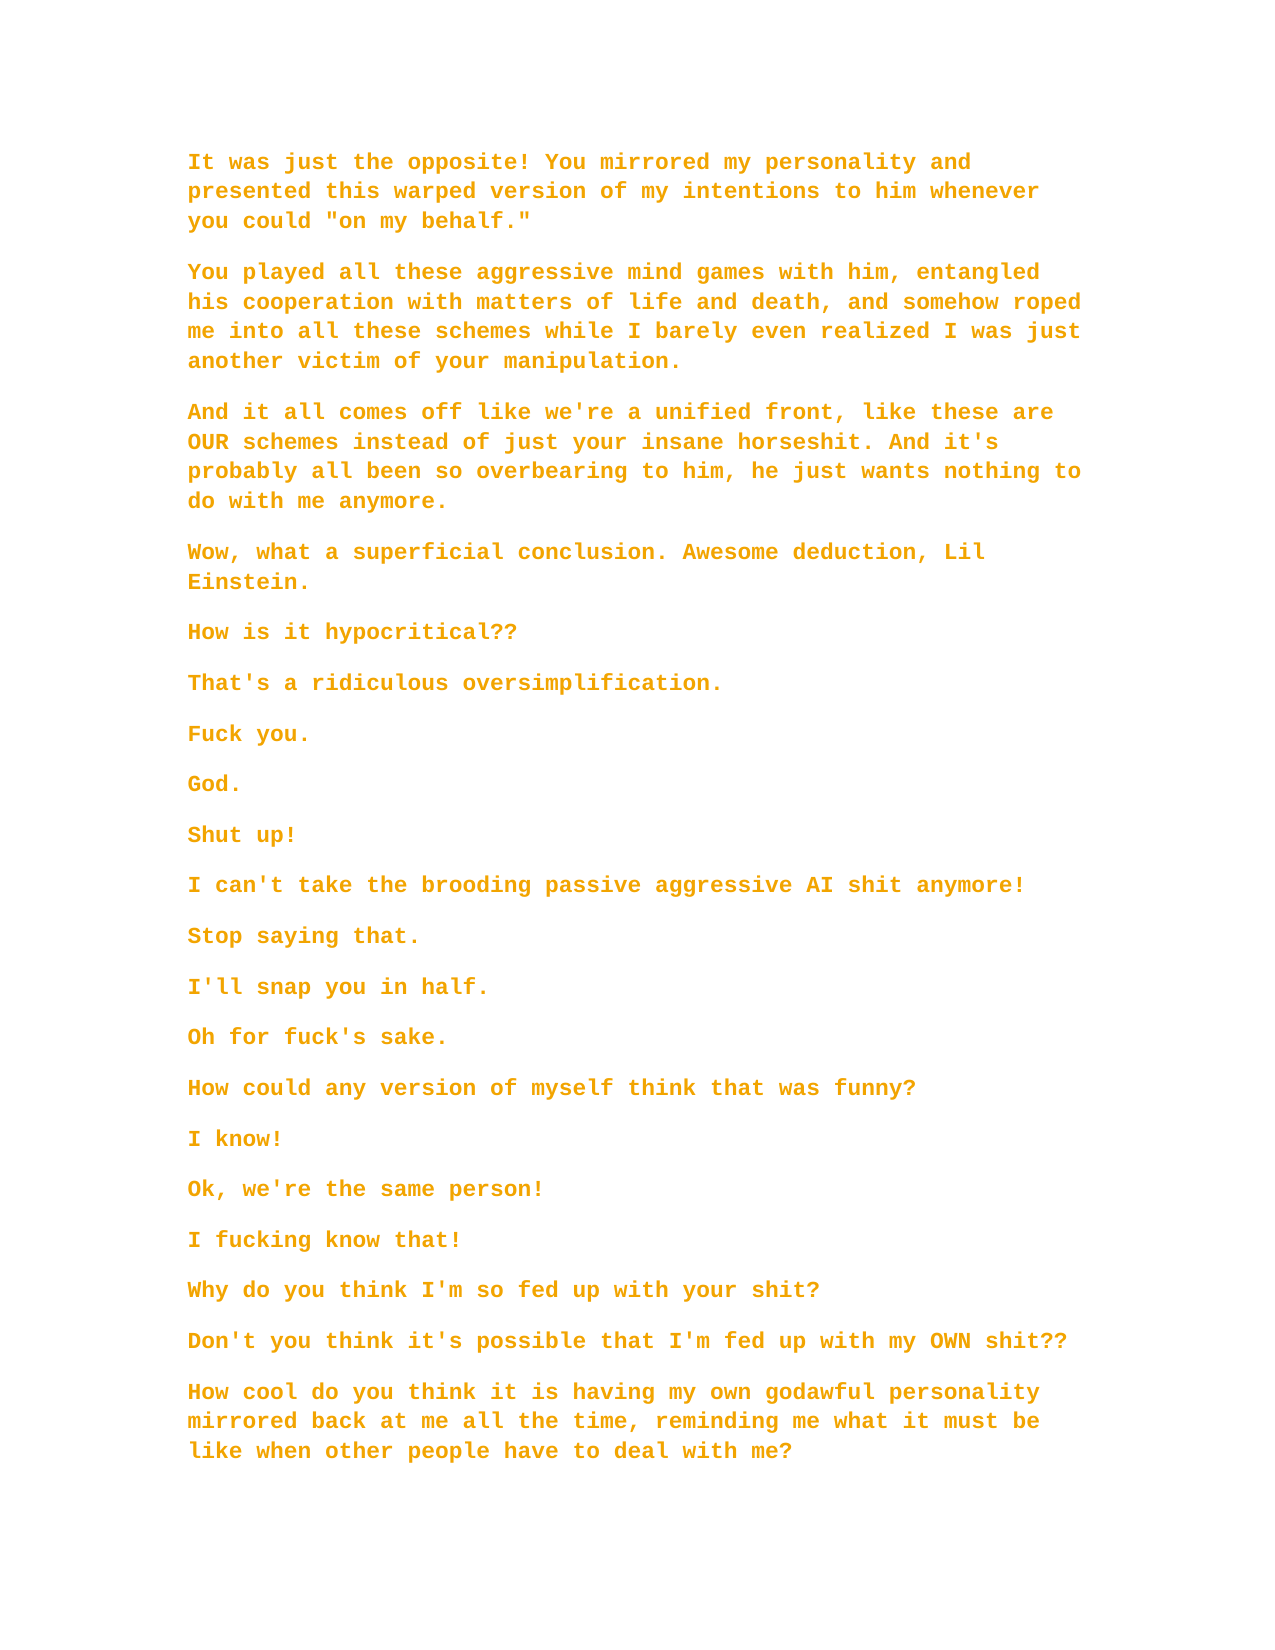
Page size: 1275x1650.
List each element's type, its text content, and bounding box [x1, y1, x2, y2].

text How is it hypocritical?? [187, 621, 1087, 647]
text That's a ridiculous oversimplification. [187, 671, 1087, 697]
text God. [187, 772, 1087, 798]
text Don't you think it's possible that I'm fed up with my OWN shit?? [187, 1329, 1087, 1355]
text Ok, we're the same person! [187, 1177, 1087, 1203]
text Oh for fuck's sake. [187, 1026, 1087, 1052]
text How could any version of myself think that was funny? [187, 1076, 1087, 1102]
text Why do you think I'm so fed up with your shit? [187, 1279, 1087, 1305]
text I can't take the brooding passive aggressive AI shit anymore! [187, 874, 1087, 900]
text I fucking know that! [187, 1228, 1087, 1254]
text How cool do you think it is having my own godawful personality mirrored back at me all the time, reminding me what it must be like when other people have to deal with me? [187, 1380, 1087, 1466]
text Stop saying that. [187, 924, 1087, 950]
text It was just the opposite! You mirrored my personality and presented this warped version of my intentions to him whenever you could "on my behalf." [187, 150, 1087, 236]
text I know! [187, 1127, 1087, 1153]
text Fuck you. [187, 722, 1087, 748]
text Wow, what a superficial conclusion. Awesome deduction, Lil Einstein. [187, 540, 1087, 596]
text And it all comes off like we're a unified front, like these are OUR schemes instead of just your insane horseshit. And it's probably all been so overbearing to him, he just wants nothing to do with me anymore. [187, 400, 1087, 516]
text I'll snap you in half. [187, 975, 1087, 1001]
text Shut up! [187, 823, 1087, 849]
text You played all these aggressive mind games with him, entangled his cooperation with matters of life and death, and somehow roped me into all these schemes while I barely even realized I was just another victim of your manipulation. [187, 260, 1087, 376]
